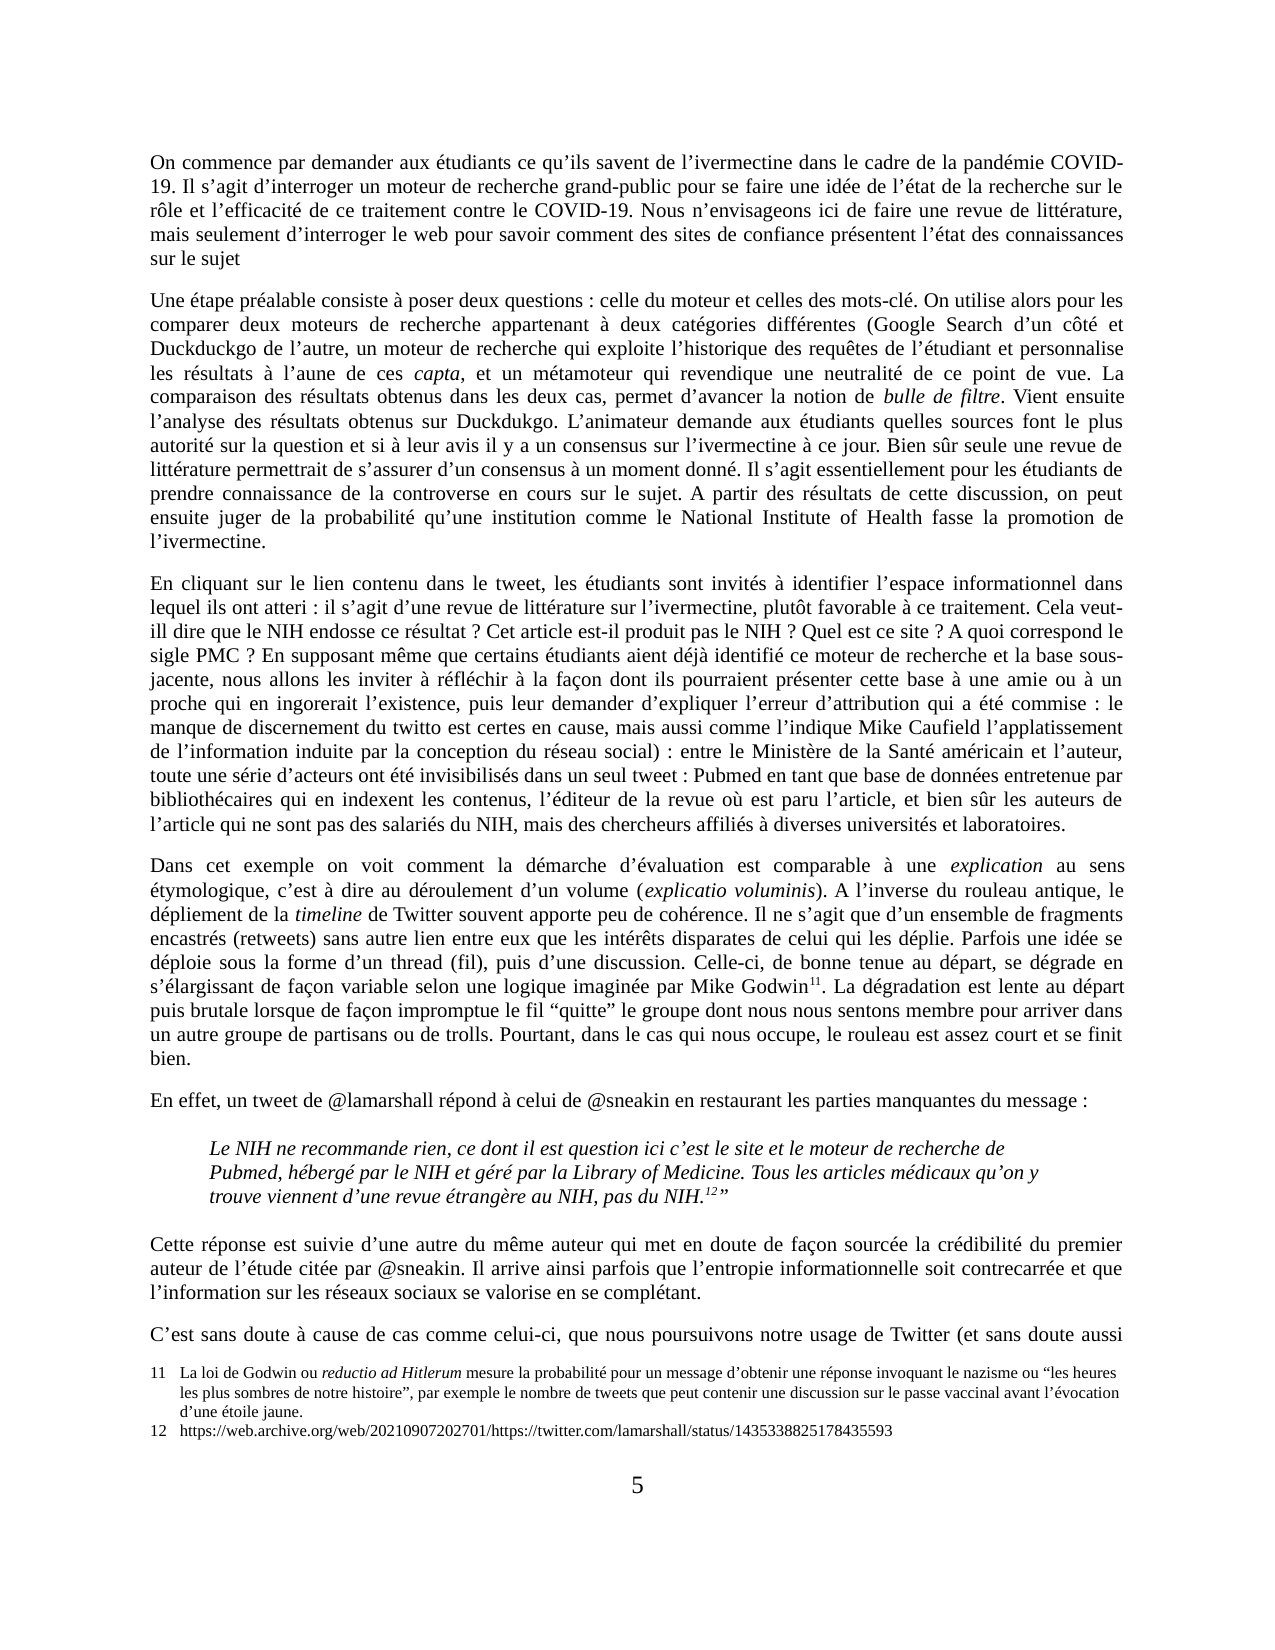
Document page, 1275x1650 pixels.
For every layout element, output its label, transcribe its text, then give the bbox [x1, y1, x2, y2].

text https://web.archive.org/web/20210907202701/https://twitter.com/lamarshall/status/1435338825178435593 [150, 1421, 1125, 1440]
text En effet, un tweet de @lamarshall répond à celui de @sneakin en restaurant les parties manquantes du message : [150, 1088, 1125, 1112]
text Une étape préalable consiste à poser deux questions : celle du moteur et celles des mots-clé. On utilise alors pour les comparer deux moteurs de recherche appartenant à deux catégories différentes (Google Search d’un côté et Duckduckgo de l’autre, un moteur de recherche qui exploite l’historique des requêtes de l’étudiant et personnalise les résultats à l’aune de ces capta, et un métamoteur qui revendique une neutralité de ce point de vue. La comparaison des résultats obtenus dans les deux cas, permet d’avancer la notion de bulle de filtre. Vient ensuite l’analyse des résultats obtenus sur Duckdukgo. L’animateur demande aux étudiants quelles sources font le plus autorité sur la question et si à leur avis il y a un consensus sur l’ivermectine à ce jour. Bien sûr seule une revue de littérature permettrait de s’assurer d’un consensus à un moment donné. Il s’agit essentiellement pour les étudiants de prendre connaissance de la controverse en cours sur le sujet. A partir des résultats de cette discussion, on peut ensuite juger de la probabilité qu’une institution comme le National Institute of Health fasse la promotion de l’ivermectine. [150, 288, 1125, 553]
text C’est sans doute à cause de cas comme celui-ci, que nous poursuivons notre usage de Twitter (et sans doute aussi [150, 1322, 1125, 1346]
text En cliquant sur le lien contenu dans le tweet, les étudiants sont invités à identifier l’espace informationnel dans lequel ils ont atteri : il s’agit d’une revue de littérature sur l’ivermectine, plutôt favorable à ce traitement. Cela veut-ill dire que le NIH endosse ce résultat ? Cet article est-il produit pas le NIH ? Quel est ce site ? A quoi correspond le sigle PMC ? En supposant même que certains étudiants aient déjà identifié ce moteur de recherche et la base sous-jacente, nous allons les inviter à réfléchir à la façon dont ils pourraient présenter cette base à une amie ou à un proche qui en ingorerait l’existence, puis leur demander d’expliquer l’erreur d’attribution qui a été commise : le manque de discernement du twitto est certes en cause, mais aussi comme l’indique Mike Caufield l’applatissement de l’information induite par la conception du réseau social) : entre le Ministère de la Santé américain et l’auteur, toute une série d’acteurs ont été invisibilisés dans un seul tweet : Pubmed en tant que base de données entretenue par bibliothécaires qui en indexent les contenus, l’éditeur de la revue où est paru l’article, et bien sûr les auteurs de l’article qui ne sont pas des salariés du NIH, mais des chercheurs affiliés à diverses universités et laboratoires. [150, 571, 1125, 836]
text On commence par demander aux étudiants ce qu’ils savent de l’ivermectine dans le cadre de la pandémie COVID-19. Il s’agit d’interroger un moteur de recherche grand-public pour se faire une idée de l’état de la recherche sur le rôle et l’efficacité de ce traitement contre le COVID-19. Nous n’envisageons ici de faire une revue de littérature, mais seulement d’interroger le web pour savoir comment des sites de confiance présentent l’état des connaissances sur le sujet [150, 150, 1125, 270]
text Cette réponse est suivie d’une autre du même auteur qui met en doute de façon sourcée la crédibilité du premier auteur de l’étude citée par @sneakin. Il arrive ainsi parfois que l’entropie informationnelle soit contrecarrée et que l’information sur les réseaux sociaux se valorise en se complétant. [150, 1232, 1125, 1304]
text La loi de Godwin ou reductio ad Hitlerum mesure la probabilité pour un message d’obtenir une réponse invoquant le nazisme ou “les heures les plus sombres de notre histoire”, par exemple le nombre de tweets que peut contenir une discussion sur le passe vaccinal avant l’évocation d’une étoile jaune. [150, 1363, 1125, 1421]
text Le NIH ne recommande rien, ce dont il est question ici c’est le site et le moteur de recherche de Pubmed, hébergé par le NIH et géré par la Library of Medicine. Tous les articles médicaux qu’on y trouve viennent d’une revue étrangère au NIH, pas du NIH.” [209, 1136, 1066, 1208]
text Dans cet exemple on voit comment la démarche d’évaluation est comparable à une explication au sens étymologique, c’est à dire au déroulement d’un volume (explicatio voluminis). A l’inverse du rouleau antique, le dépliement de la timeline de Twitter souvent apporte peu de cohérence. Il ne s’agit que d’un ensemble de fragments encastrés (retweets) sans autre lien entre eux que les intérêts disparates de celui qui les déplie. Parfois une idée se déploie sous la forme d’un thread (fil), puis d’une discussion. Celle-ci, de bonne tenue au départ, se dégrade en s’élargissant de façon variable selon une logique imaginée par Mike Godwin. La dégradation est lente au départ puis brutale lorsque de façon impromptue le fil “quitte” le groupe dont nous nous sentons membre pour arriver dans un autre groupe de partisans ou de trolls. Pourtant, dans le cas qui nous occupe, le rouleau est assez court et se finit bien. [150, 853, 1125, 1070]
